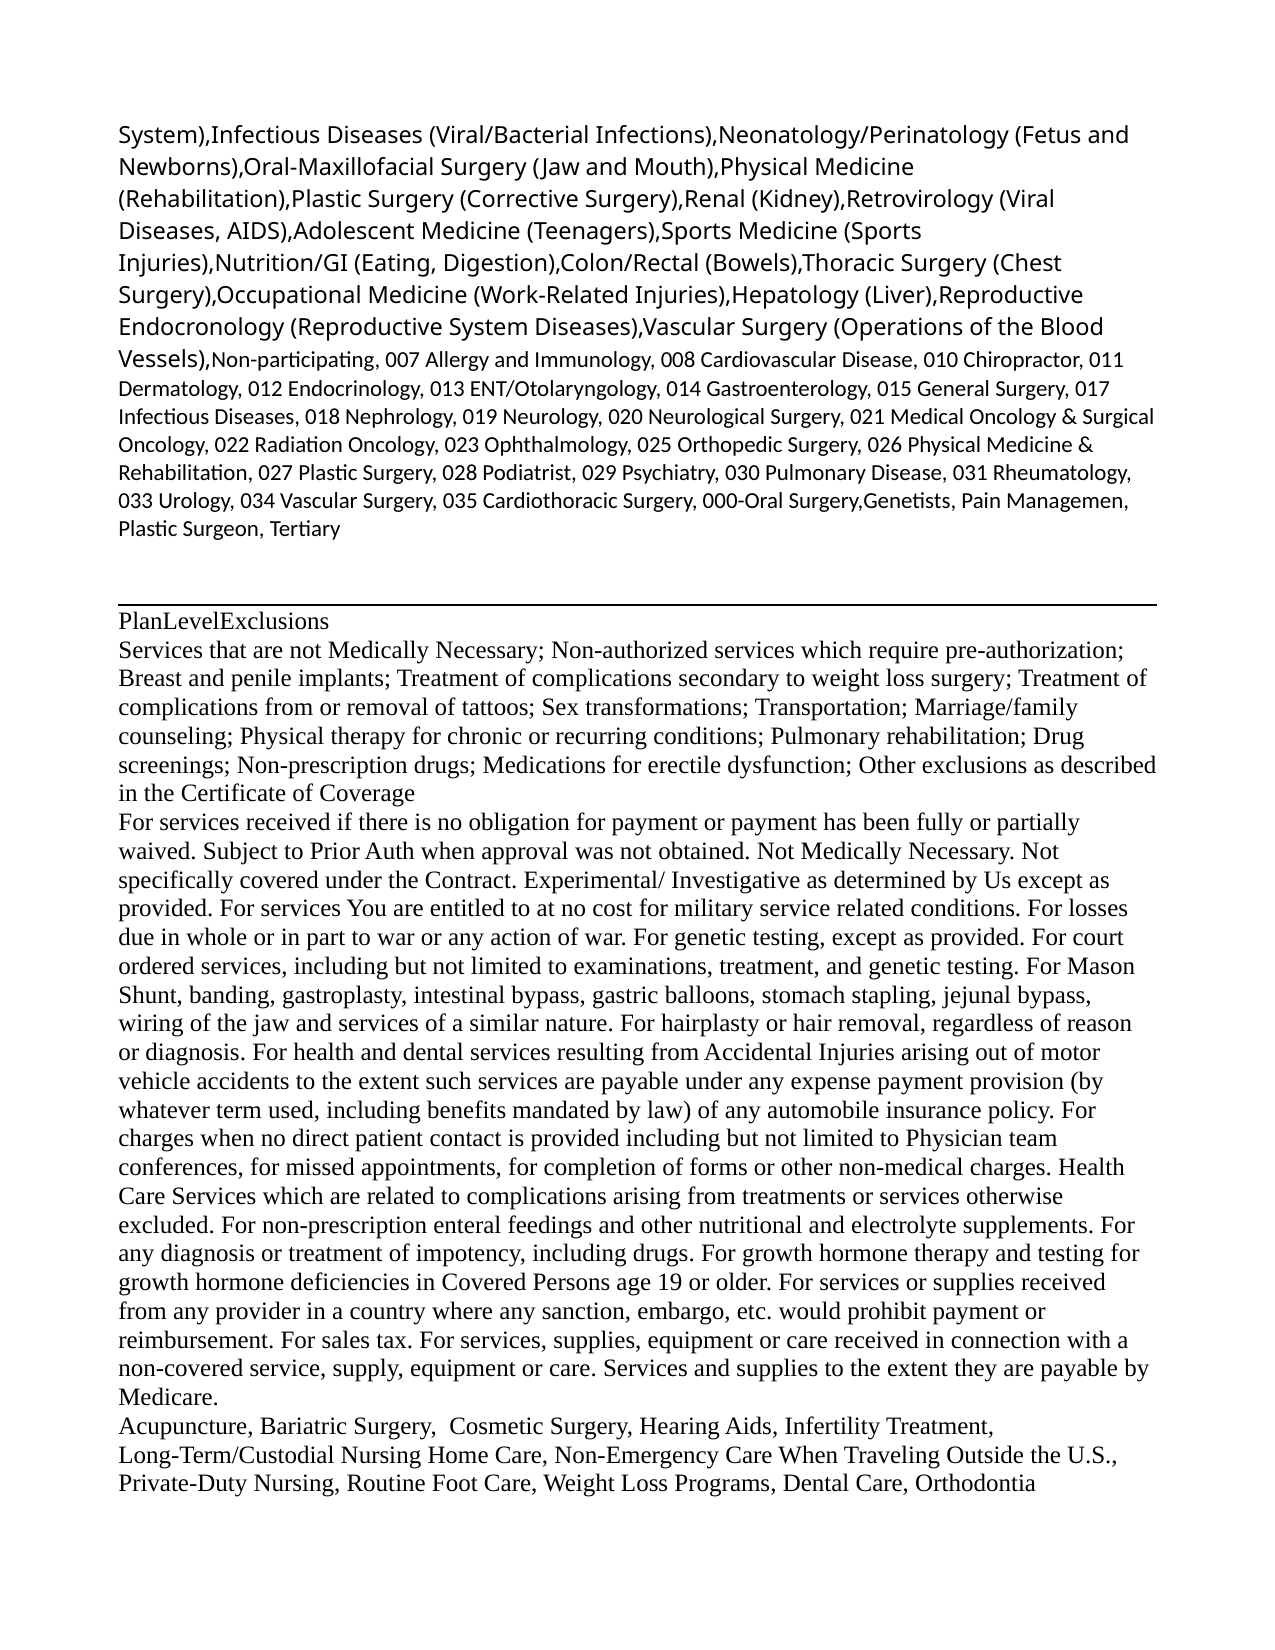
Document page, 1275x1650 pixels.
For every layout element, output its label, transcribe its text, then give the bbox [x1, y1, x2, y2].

text Acupuncture, Bariatric Surgery, Cosmetic Surgery, Hearing Aids, Infertility Treatment, Long-Term/Custodial Nursing Home Care, Non-Emergency Care When Traveling Outside the U.S., Private-Duty Nursing, Routine Foot Care, Weight Loss Programs, Dental Care, Orthodontia [118, 1411, 1157, 1497]
text System),Infectious Diseases (Viral/Bacterial Infections),Neonatology/Perinatology (Fetus and Newborns),Oral-Maxillofacial Surgery (Jaw and Mouth),Physical Medicine (Rehabilitation),Plastic Surgery (Corrective Surgery),Renal (Kidney),Retrovirology (Viral Diseases, AIDS),Adolescent Medicine (Teenagers),Sports Medicine (Sports Injuries),Nutrition/GI (Eating, Digestion),Colon/Rectal (Bowels),Thoracic Surgery (Chest Surgery),Occupational Medicine (Work-Related Injuries),Hepatology (Liver),Reproductive Endocronology (Reproductive System Diseases),Vascular Surgery (Operations of the Blood Vessels),Non-participating, 007 Allergy and Immunology, 008 Cardiovascular Disease, 010 Chiropractor, 011 Dermatology, 012 Endocrinology, 013 ENT/Otolaryngology, 014 Gastroenterology, 015 General Surgery, 017 Infectious Diseases, 018 Nephrology, 019 Neurology, 020 Neurological Surgery, 021 Medical Oncology & Surgical Oncology, 022 Radiation Oncology, 023 Ophthalmology, 025 Orthopedic Surgery, 026 Physical Medicine & Rehabilitation, 027 Plastic Surgery, 028 Podiatrist, 029 Psychiatry, 030 Pulmonary Disease, 031 Rheumatology, 033 Urology, 034 Vascular Surgery, 035 Cardiothoracic Surgery, 000-Oral Surgery,Genetists, Pain Managemen, Plastic Surgeon, Tertiary [118, 118, 1157, 542]
text Services that are not Medically Necessary; Non-authorized services which require pre-authorization; Breast and penile implants; Treatment of complications secondary to weight loss surgery; Treatment of complications from or removal of tattoos; Sex transformations; Transportation; Marriage/family counseling; Physical therapy for chronic or recurring conditions; Pulmonary rehabilitation; Drug screenings; Non-prescription drugs; Medications for erectile dysfunction; Other exclusions as described in the Certificate of Coverage [118, 635, 1157, 807]
text PlanLevelExclusions [118, 606, 1157, 635]
text For services received if there is no obligation for payment or payment has been fully or partially waived. Subject to Prior Auth when approval was not obtained. Not Medically Necessary. Not specifically covered under the Contract. Experimental/ Investigative as determined by Us except as provided. For services You are entitled to at no cost for military service related conditions. For losses due in whole or in part to war or any action of war. For genetic testing, except as provided. For court ordered services, including but not limited to examinations, treatment, and genetic testing. For Mason Shunt, banding, gastroplasty, intestinal bypass, gastric balloons, stomach stapling, jejunal bypass, wiring of the jaw and services of a similar nature. For hairplasty or hair removal, regardless of reason or diagnosis. For health and dental services resulting from Accidental Injuries arising out of motor vehicle accidents to the extent such services are payable under any expense payment provision (by whatever term used, including benefits mandated by law) of any automobile insurance policy. For charges when no direct patient contact is provided including but not limited to Physician team conferences, for missed appointments, for completion of forms or other non-medical charges. Health Care Services which are related to complications arising from treatments or services otherwise excluded. For non-prescription enteral feedings and other nutritional and electrolyte supplements. For any diagnosis or treatment of impotency, including drugs. For growth hormone therapy and testing for growth hormone deficiencies in Covered Persons age 19 or older. For services or supplies received from any provider in a country where any sanction, embargo, etc. would prohibit payment or reimbursement. For sales tax. For services, supplies, equipment or care received in connection with a non-covered service, supply, equipment or care. Services and supplies to the extent they are payable by Medicare. [118, 807, 1157, 1411]
